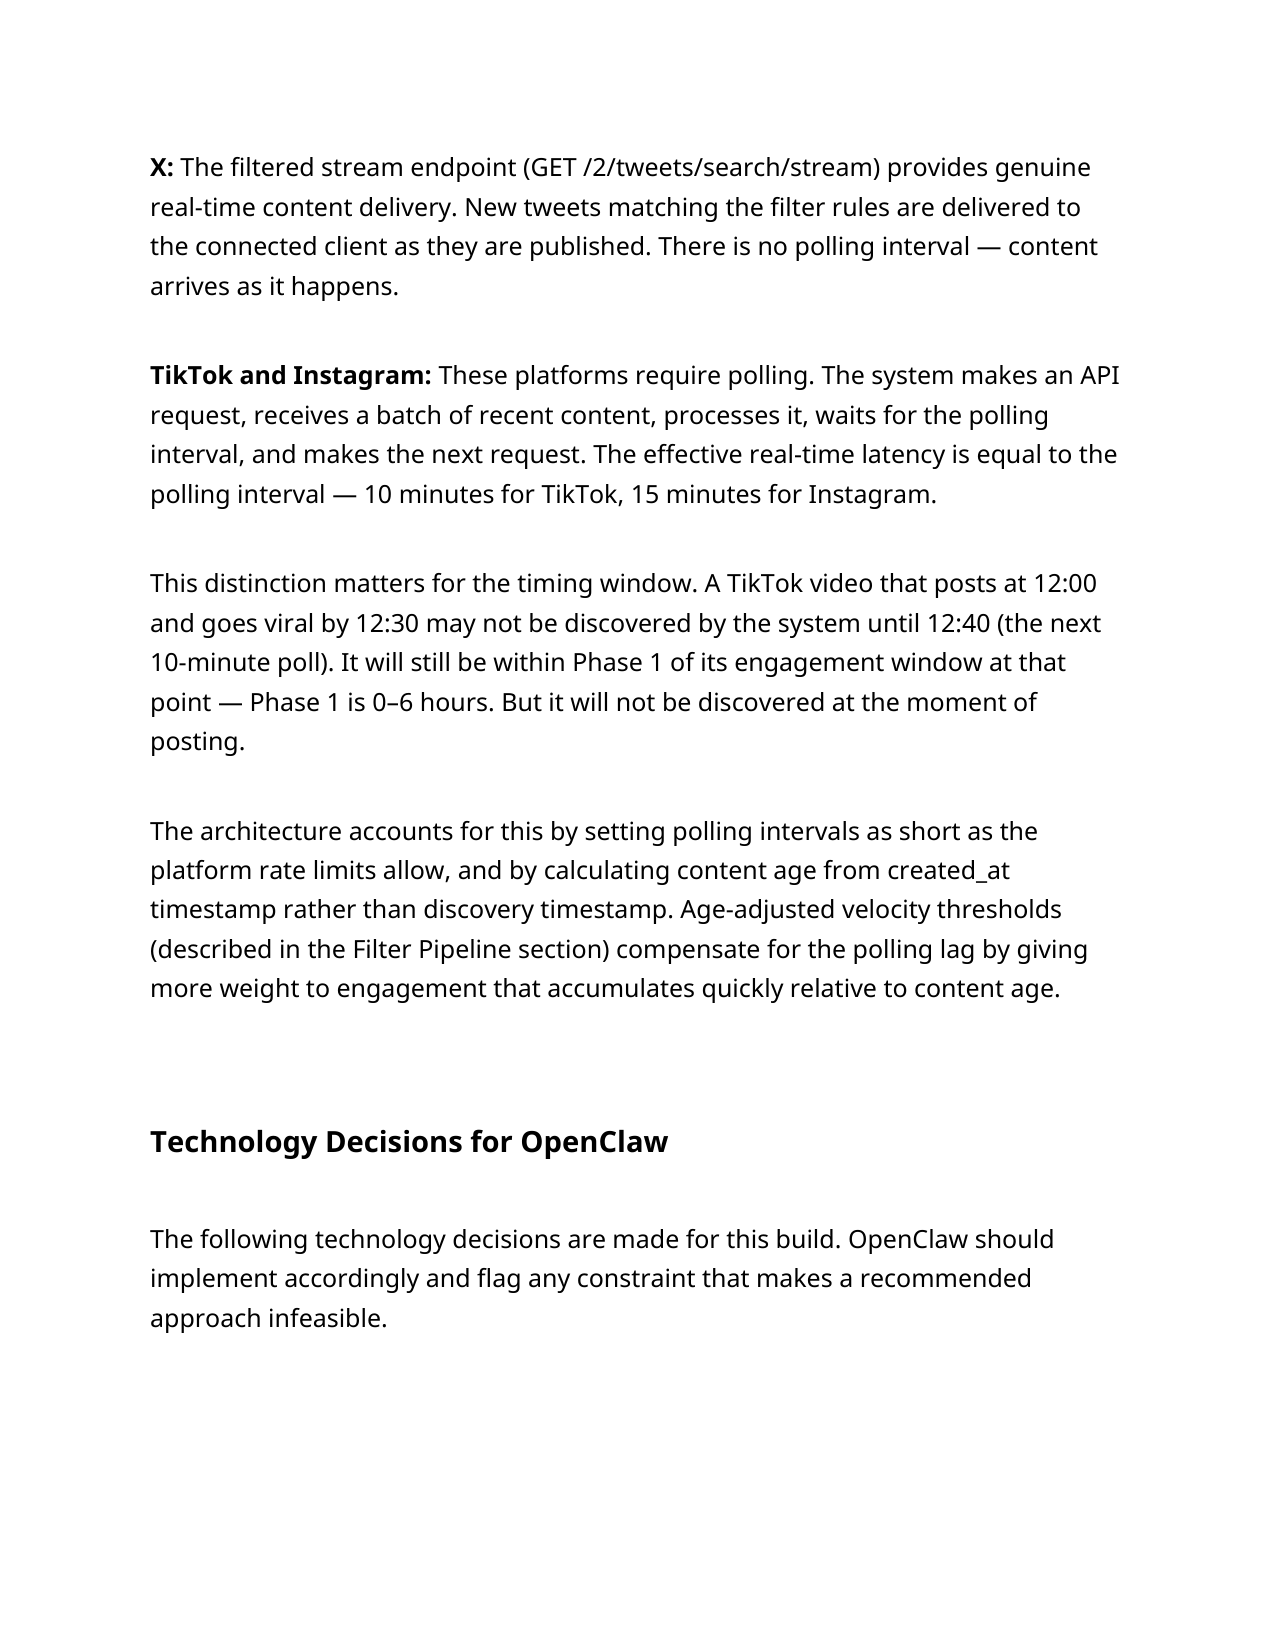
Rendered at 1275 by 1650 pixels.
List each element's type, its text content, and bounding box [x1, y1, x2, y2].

subtitle Technology Decisions for OpenClaw [150, 1121, 1125, 1161]
text X: The filtered stream endpoint (GET /2/tweets/search/stream) provides genuine real-time content delivery. New tweets matching the filter rules are delivered to the connected client as they are published. There is no polling interval — content arrives as it happens. [150, 150, 1125, 302]
text The architecture accounts for this by setting polling intervals as short as the platform rate limits allow, and by calculating content age from created_at timestamp rather than discovery timestamp. Age-adjusted velocity thresholds (described in the Filter Pipeline section) compensate for the polling lag by giving more weight to engagement that accumulates quickly relative to content age. [150, 813, 1125, 1005]
text TikTok and Instagram: These platforms require polling. The system makes an API request, receives a batch of recent content, processes it, waits for the polling interval, and makes the next request. The effective real-time latency is equal to the polling interval — 10 minutes for TikTok, 15 minutes for Instagram. [150, 358, 1125, 510]
text This distinction matters for the timing window. A TikTok video that posts at 12:00 and goes viral by 12:30 may not be discovered by the system until 12:40 (the next 10-minute poll). It will still be within Phase 1 of its engagement window at that point — Phase 1 is 0–6 hours. But it will not be discovered at the moment of posting. [150, 566, 1125, 758]
text The following technology decisions are made for this build. OpenClaw should implement accordingly and flag any constraint that makes a recommended approach infeasible. [150, 1221, 1125, 1334]
